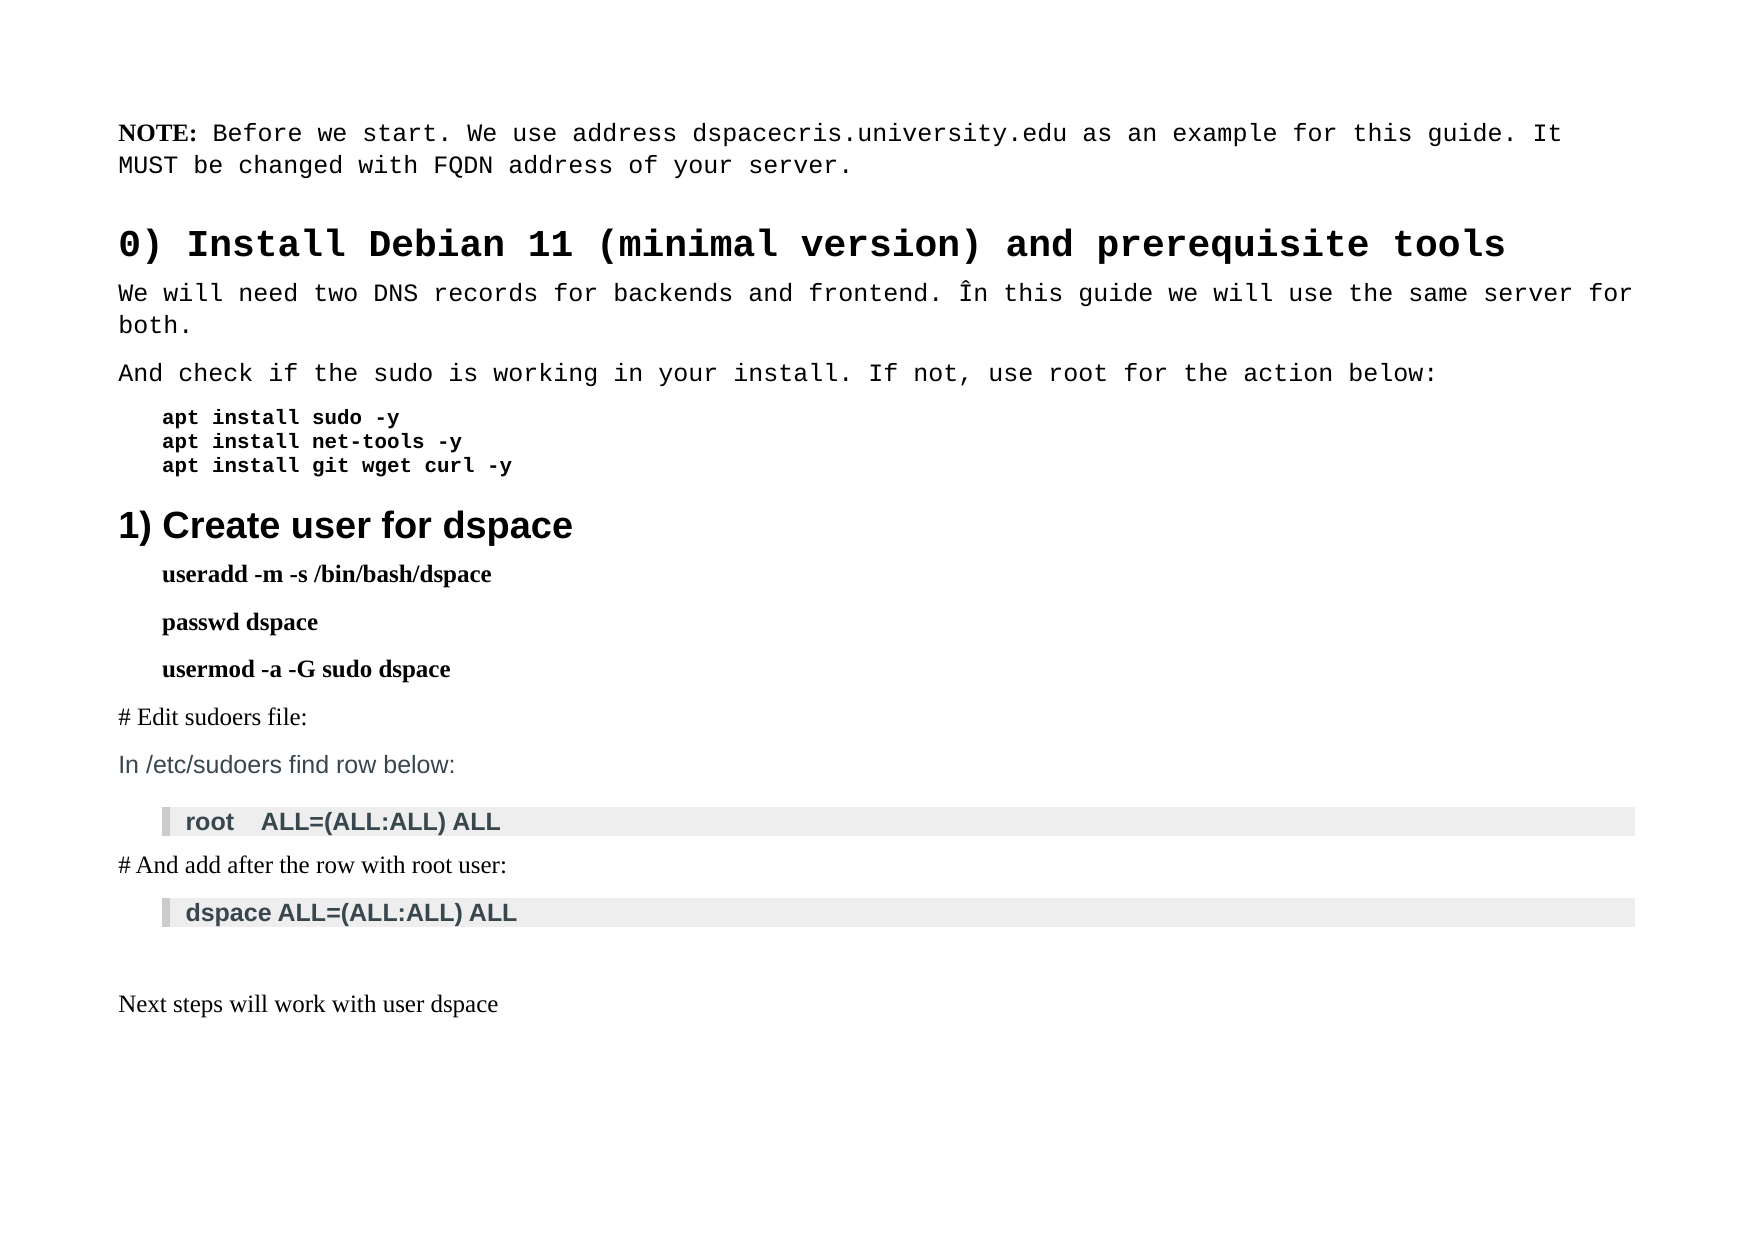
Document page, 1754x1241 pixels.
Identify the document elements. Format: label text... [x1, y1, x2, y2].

text root ALL=(ALL:ALL) ALL [170, 807, 1635, 836]
text apt install net-tools -y [162, 431, 1635, 454]
text Next steps will work with user dspace [118, 989, 1635, 1018]
text NOTE: Before we start. We use address dspacecris.university.edu as an example for this guide. It MUST be changed with FQDN address of your server. [118, 118, 1635, 181]
text # And add after the row with root user: [118, 851, 1635, 879]
text dspace ALL=(ALL:ALL) ALL [170, 898, 1635, 927]
subtitle 0) Install Debian 11 (minimal version) and prerequisite tools [118, 225, 1635, 268]
text And check if the sudo is working in your install. If not, use root for the action below: [118, 360, 1635, 388]
text passwd dspace [162, 607, 1635, 636]
text We will need two DNS records for backends and frontend. În this guide we will use the same server for both. [118, 281, 1635, 341]
text In /etc/sudoers find row below: [118, 750, 1635, 778]
text apt install git wget curl -y [162, 454, 1635, 478]
text # Edit sudoers file: [118, 702, 1635, 731]
text useradd -m -s /bin/bash/dspace [162, 559, 1635, 588]
subtitle 1) Create user for dspace [118, 503, 1635, 547]
text usermod -a -G sudo dspace [162, 654, 1635, 683]
text apt install sudo -y [162, 407, 1635, 431]
